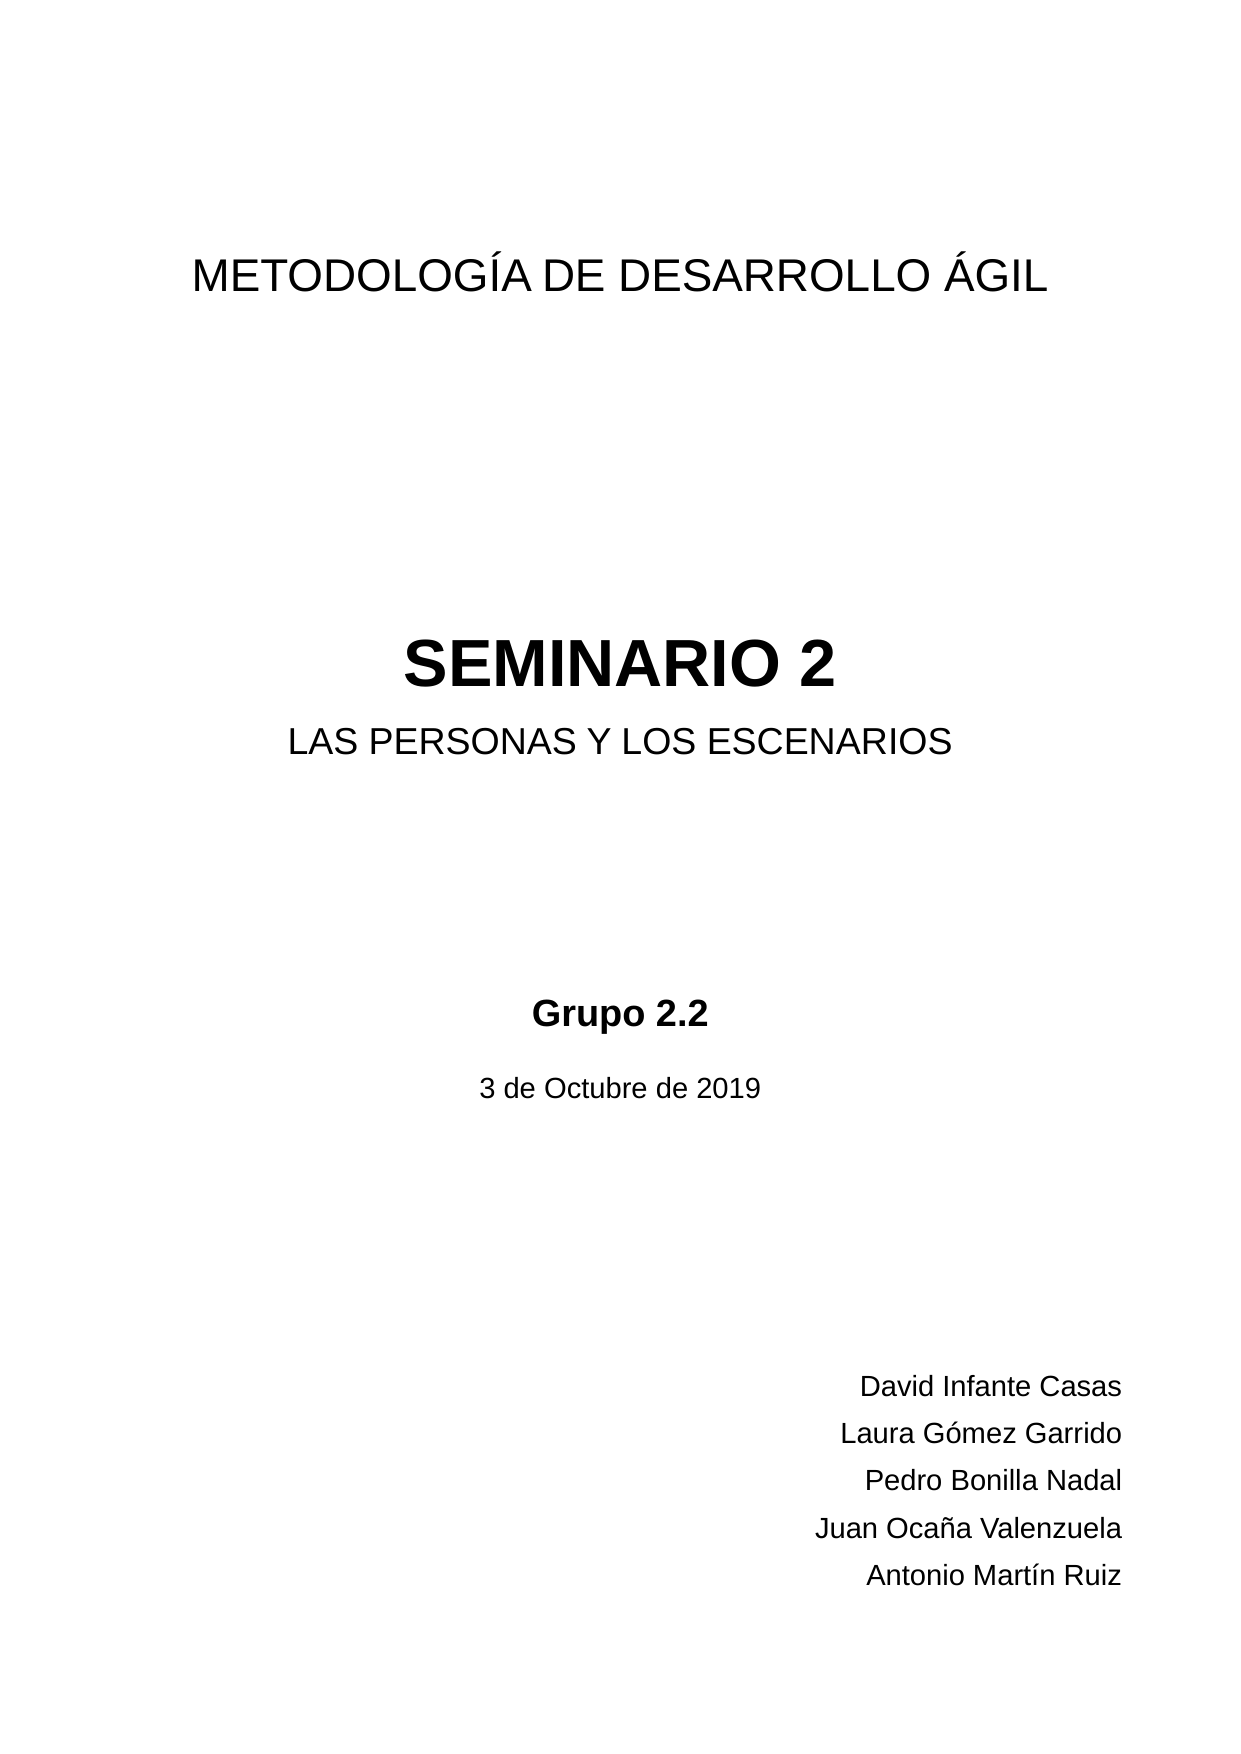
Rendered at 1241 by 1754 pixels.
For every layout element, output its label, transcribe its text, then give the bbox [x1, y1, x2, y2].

subtitle David Infante Casas [118, 1369, 1122, 1402]
subtitle 3 de Octubre de 2019 [118, 1072, 1122, 1105]
subtitle Laura Gómez Garrido [118, 1416, 1122, 1449]
subtitle Antonio Martín Ruiz [118, 1558, 1122, 1591]
subtitle Juan Ocaña Valenzuela [118, 1511, 1122, 1544]
subtitle Pedro Bonilla Nadal [118, 1463, 1122, 1497]
title SEMINARIO 2 [118, 624, 1122, 701]
subtitle LAS PERSONAS Y LOS ESCENARIOS [118, 719, 1122, 762]
subtitle Grupo 2.2 [118, 990, 1122, 1034]
subtitle METODOLOGÍA DE DESARROLLO ÁGIL [118, 248, 1122, 301]
